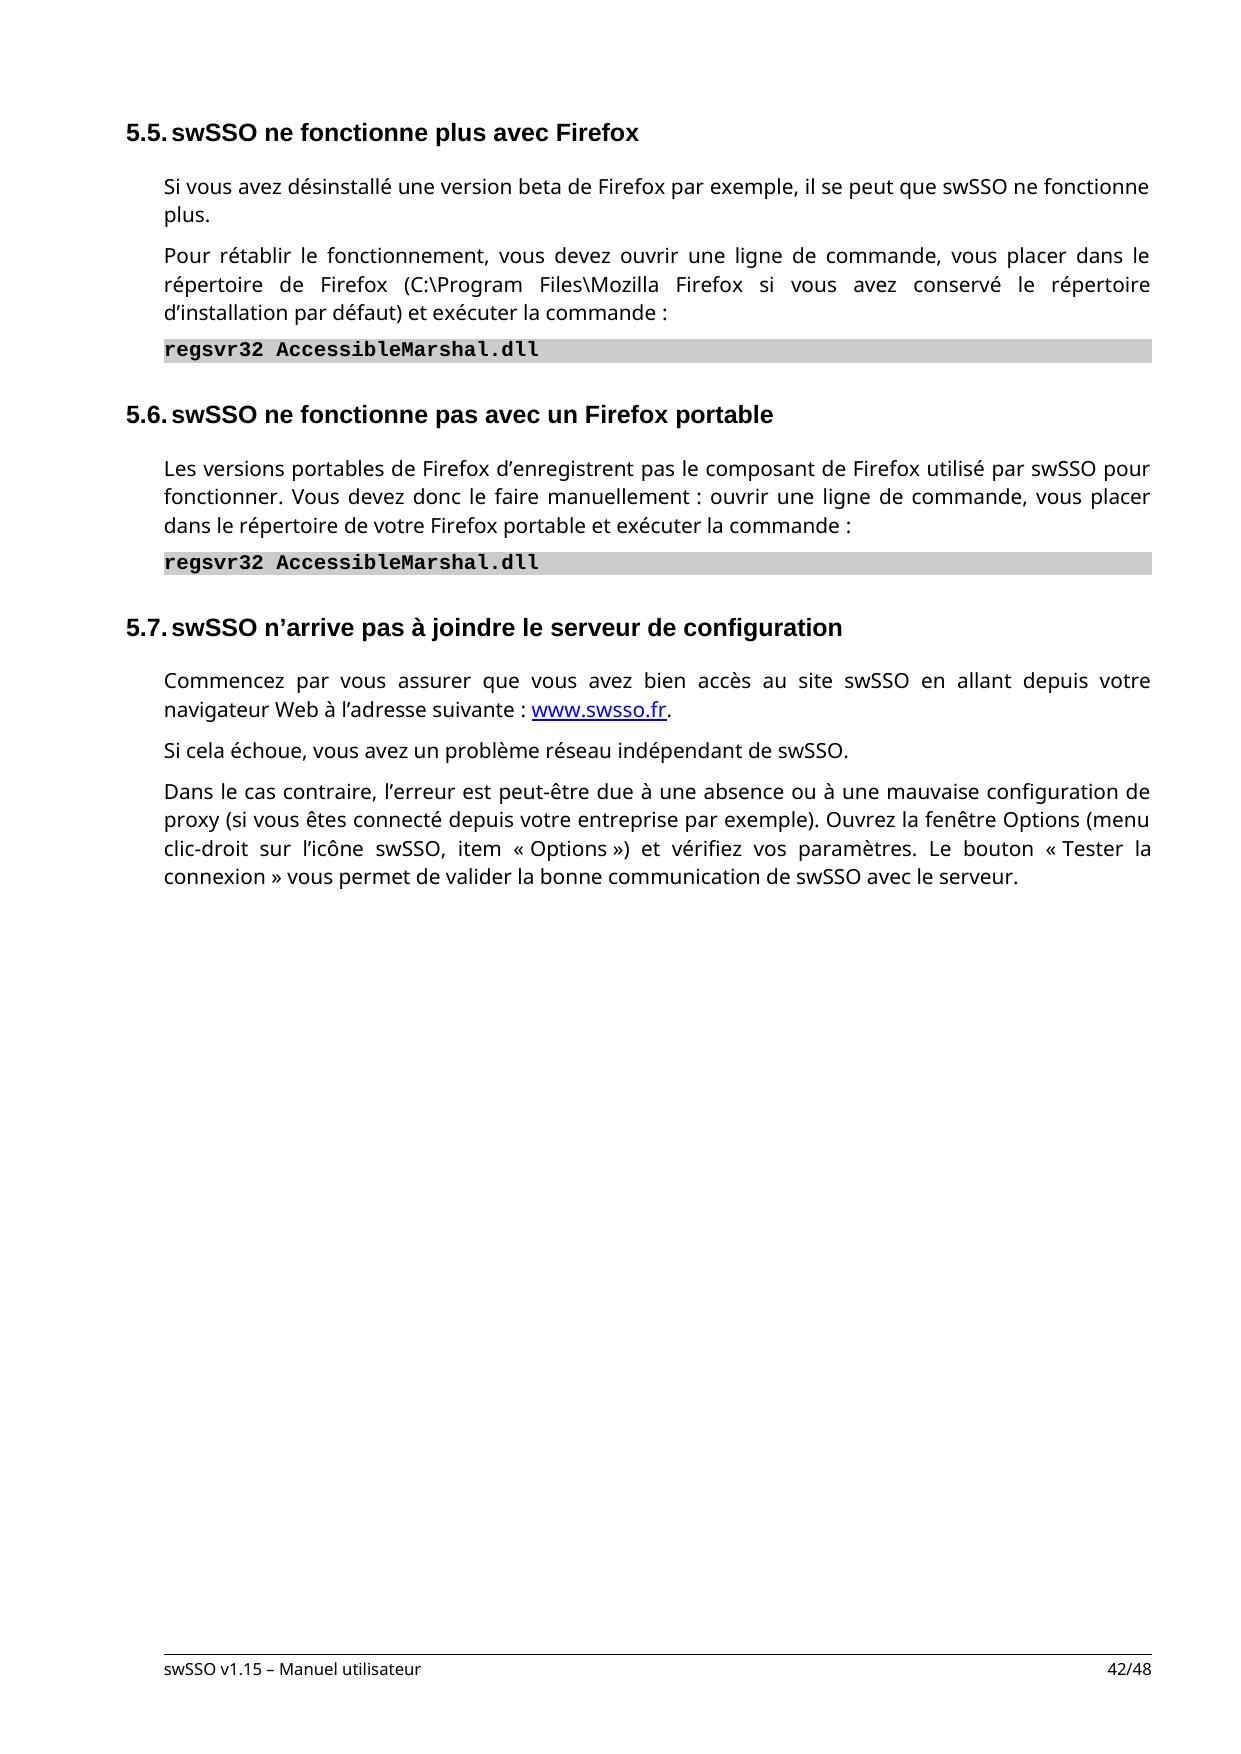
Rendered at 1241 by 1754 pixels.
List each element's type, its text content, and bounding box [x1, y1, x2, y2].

text regsvr32 AccessibleMarshal.dll [164, 339, 1152, 363]
text Pour rétablir le fonctionnement, vous devez ouvrir une ligne de commande, vous placer dans le répertoire de Firefox (C:\Program Files\Mozilla Firefox si vous avez conservé le répertoire d’installation par défaut) et exécuter la commande : [164, 241, 1152, 327]
subtitle swSSO ne fonctionne plus avec Firefox [126, 118, 1152, 147]
text Dans le cas contraire, l’erreur est peut-être due à une absence ou à une mauvaise configuration de proxy (si vous êtes connecté depuis votre entreprise par exemple). Ouvrez la fenêtre Options (menu clic-droit sur l’icône swSSO, item « Options ») et vérifiez vos paramètres. Le bouton « Tester la connexion » vous permet de valider la bonne communication de swSSO avec le serveur. [164, 777, 1152, 891]
subtitle swSSO n’arrive pas à joindre le serveur de configuration [126, 613, 1152, 642]
text Les versions portables de Firefox d’enregistrent pas le composant de Firefox utilisé par swSSO pour fonctionner. Vous devez donc le faire manuellement : ouvrir une ligne de commande, vous placer dans le répertoire de votre Firefox portable et exécuter la commande : [164, 454, 1152, 539]
text Si cela échoue, vous avez un problème réseau indépendant de swSSO. [164, 736, 1152, 764]
text Commencez par vous assurer que vous avez bien accès au site swSSO en allant depuis votre navigateur Web à l’adresse suivante : www.swsso.fr. [164, 667, 1152, 723]
text Si vous avez désinstallé une version beta de Firefox par exemple, il se peut que swSSO ne fonctionne plus. [164, 172, 1152, 229]
subtitle swSSO ne fonctionne pas avec un Firefox portable [126, 400, 1152, 429]
text regsvr32 AccessibleMarshal.dll [164, 552, 1152, 575]
